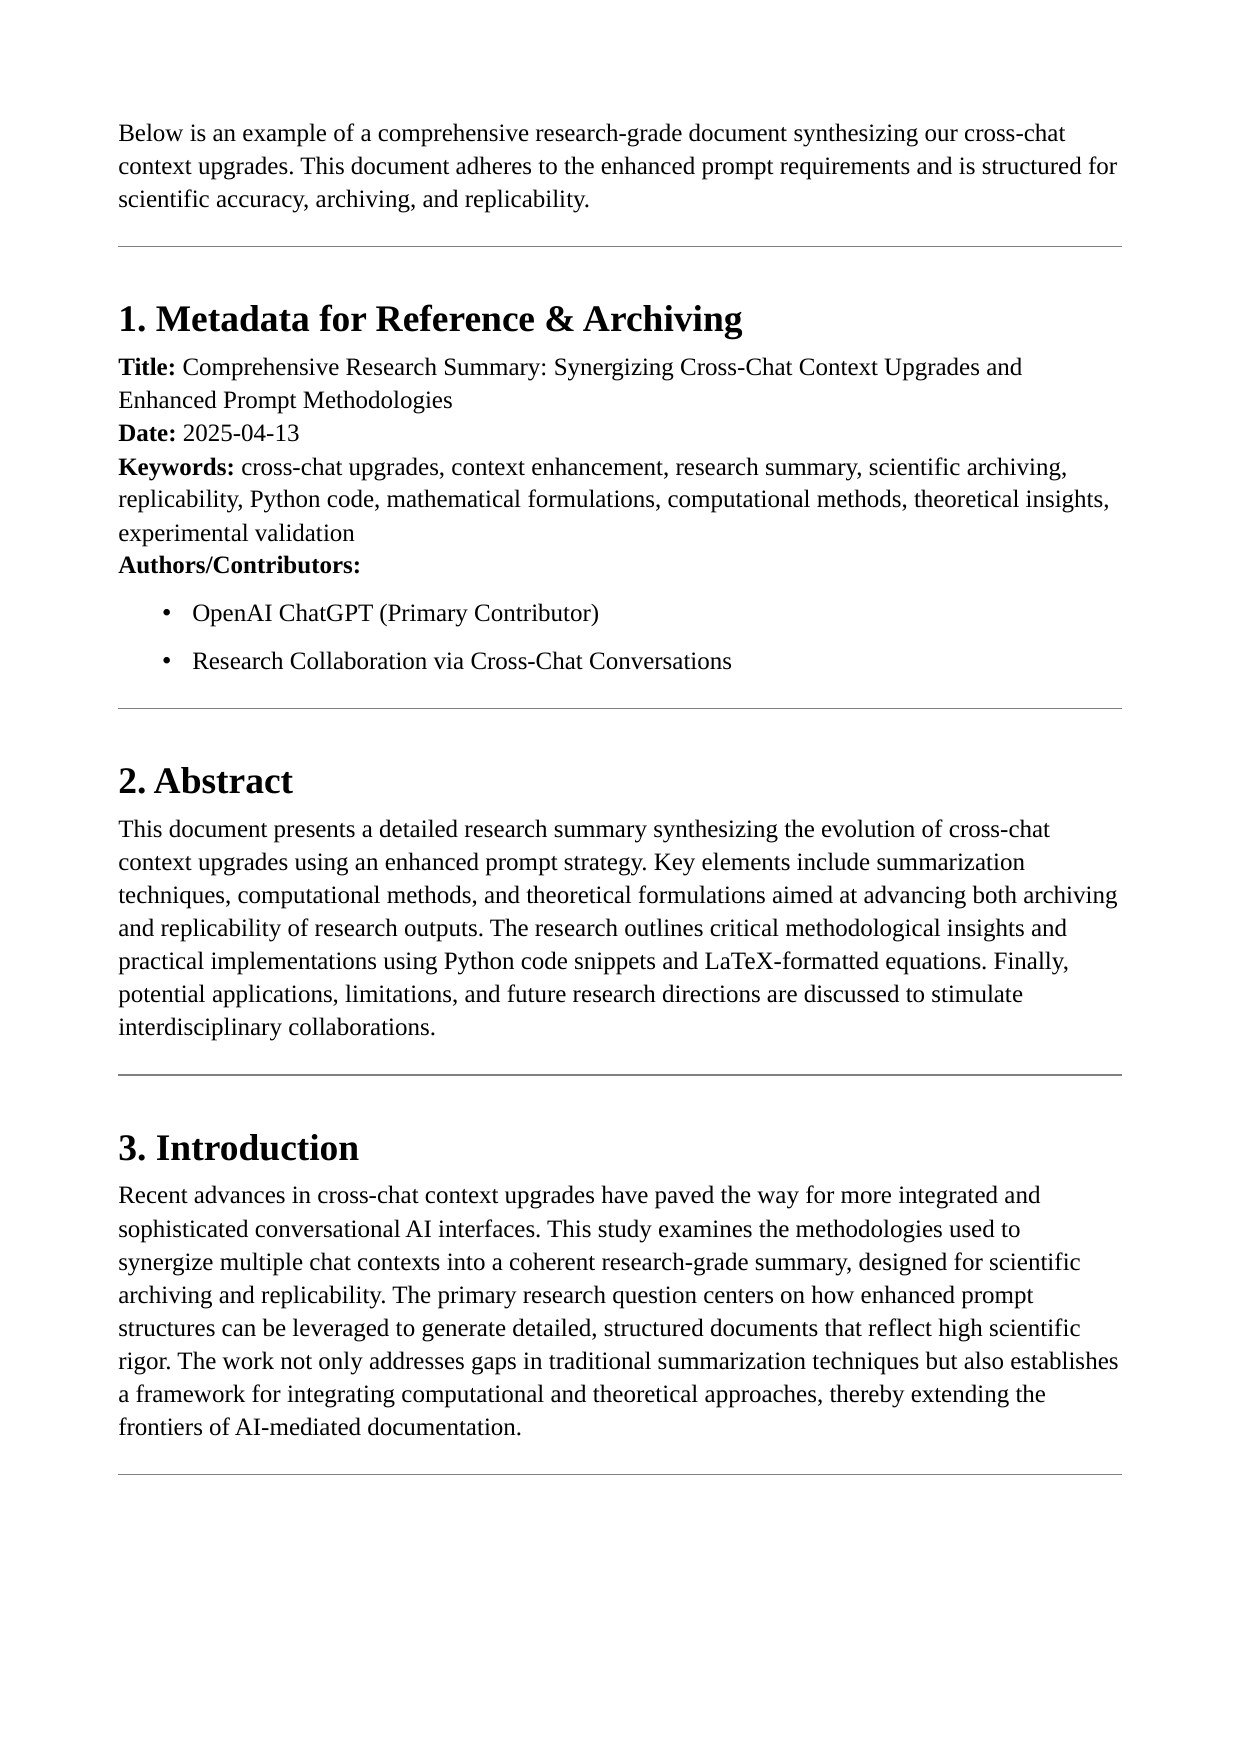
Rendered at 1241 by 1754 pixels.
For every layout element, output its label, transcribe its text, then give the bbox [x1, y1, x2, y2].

subtitle 3. Introduction [118, 1125, 1122, 1168]
list Research Collaboration via Cross-Chat Conversations [162, 646, 1122, 674]
subtitle 1. Metadata for Reference & Archiving [118, 297, 1122, 340]
subtitle 2. Abstract [118, 758, 1122, 802]
text Title: Comprehensive Research Summary: Synergizing Cross-Chat Context Upgrades and Enhanced Prompt Methodologies Date: 2025-04-13 Keywords: cross-chat upgrades, context enhancement, research summary, scientific archiving, replicability, Python code, mathematical formulations, computational methods, theoretical insights, experimental validation Authors/Contributors: [118, 352, 1122, 579]
text Below is an example of a comprehensive research-grade document synthesizing our cross-chat context upgrades. This document adheres to the enhanced prompt requirements and is structured for scientific accuracy, archiving, and replicability. [118, 118, 1122, 213]
text This document presents a detailed research summary synthesizing the evolution of cross-chat context upgrades using an enhanced prompt strategy. Key elements include summarization techniques, computational methods, and theoretical formulations aimed at advancing both archiving and replicability of research outputs. The research outlines critical methodological insights and practical implementations using Python code snippets and LaTeX-formatted equations. Finally, potential applications, limitations, and future research directions are discussed to stimulate interdisciplinary collaborations. [118, 814, 1122, 1041]
list OpenAI ChatGPT (Primary Contributor) [162, 598, 1122, 627]
text Recent advances in cross-chat context upgrades have paved the way for more integrated and sophisticated conversational AI interfaces. This study examines the methodologies used to synergize multiple chat contexts into a coherent research-grade summary, designed for scientific archiving and replicability. The primary research question centers on how enhanced prompt structures can be leveraged to generate detailed, structured documents that reflect high scientific rigor. The work not only addresses gaps in traditional summarization techniques but also establishes a framework for integrating computational and theoretical approaches, thereby extending the frontiers of AI-mediated documentation. [118, 1181, 1122, 1441]
